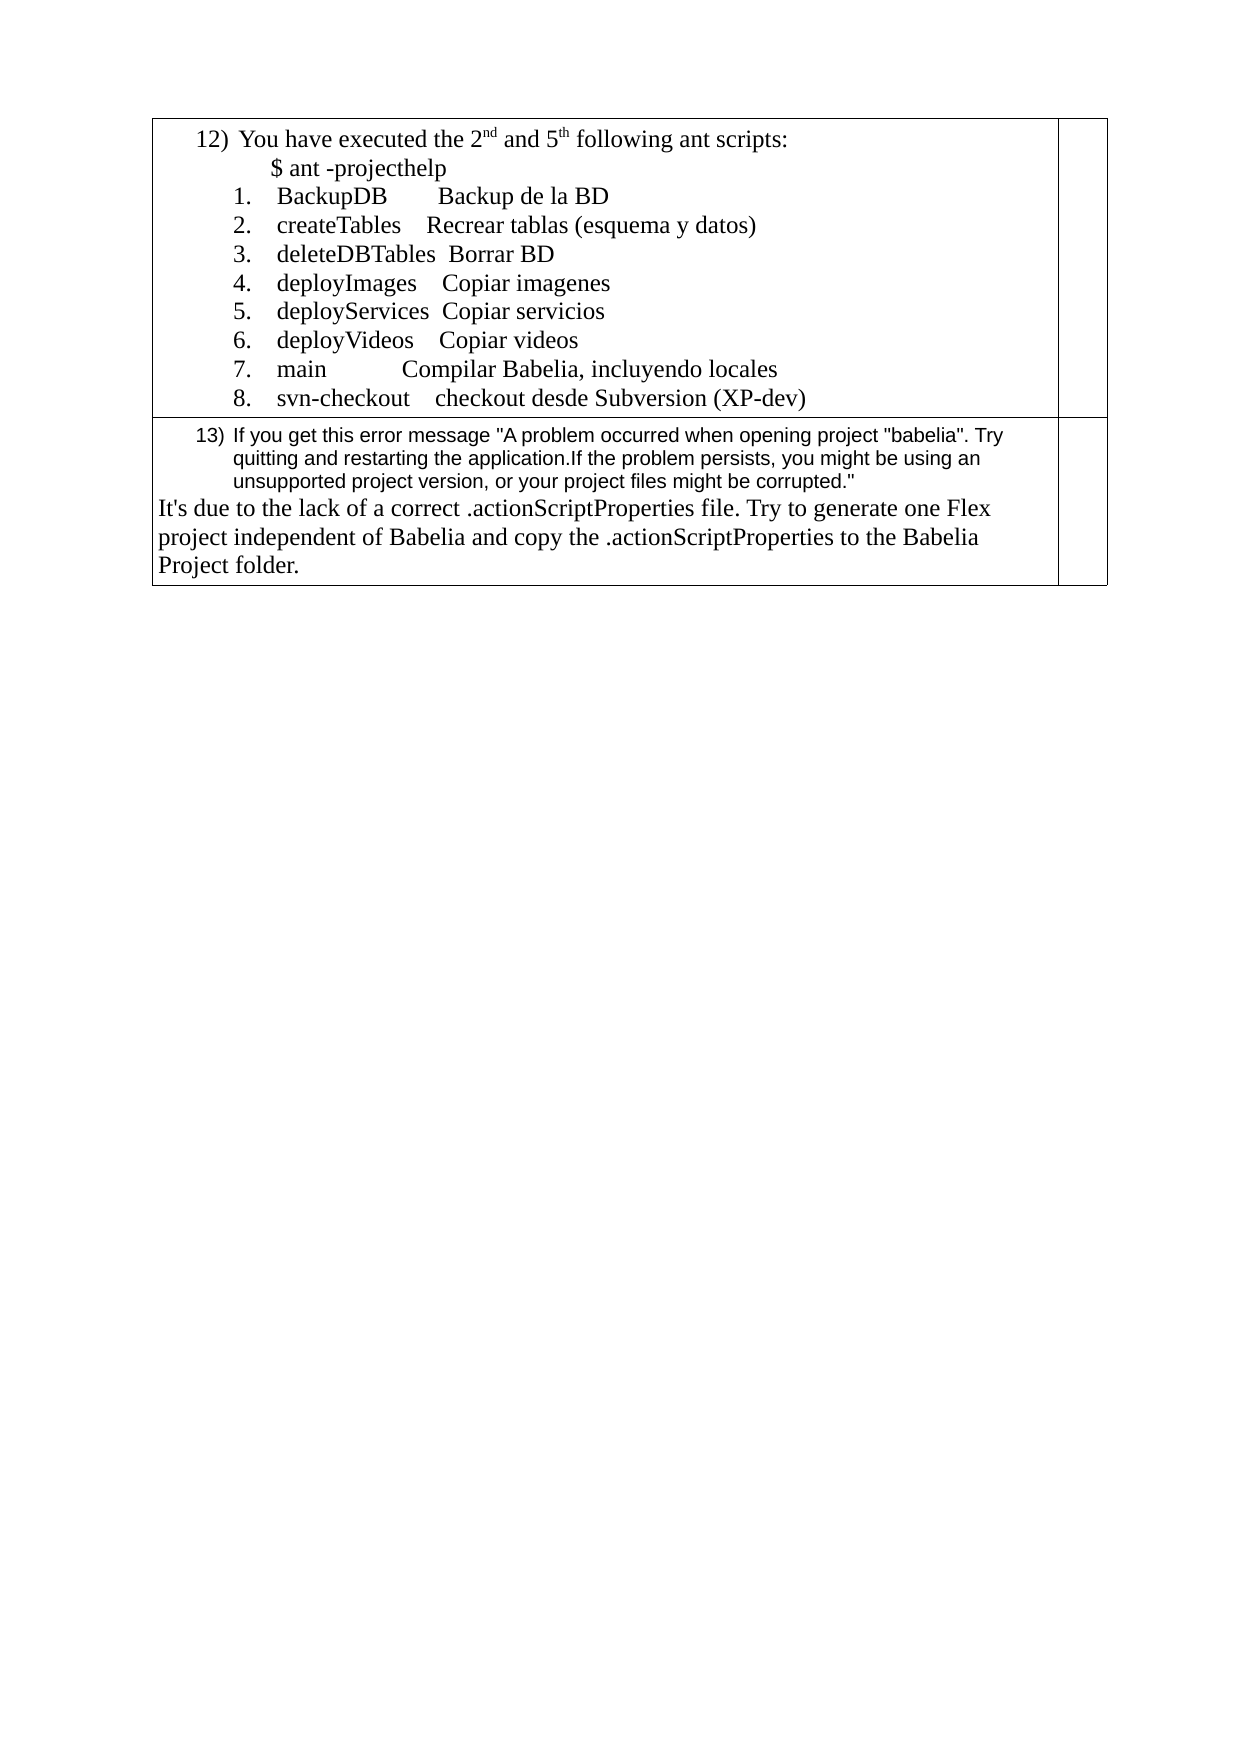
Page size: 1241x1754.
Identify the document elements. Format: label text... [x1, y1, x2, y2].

table_cell You have executed the 2nd and 5th following ant scripts: $ ant -projecthelp BackupDB Backup de la BD createTables Recrear tablas (esquema y datos) deleteDBTables Borrar BD deployImages Copiar imagenes deployServices Copiar servicios deployVideos Copiar videos main Compilar Babelia, incluyendo locales svn-checkout checkout desde Subversion (XP-dev) [153, 119, 1058, 417]
table_cell [1059, 418, 1107, 585]
table_cell [1059, 119, 1107, 417]
table_cell If you get this error message "A problem occurred when opening project "babelia". Try quitting and restarting the application.If the problem persists, you might be using an unsupported project version, or your project files might be corrupted." It's due to the lack of a correct .actionScriptProperties file. Try to generate one Flex project independent of Babelia and copy the .actionScriptProperties to the Babelia Project folder. [153, 418, 1058, 585]
